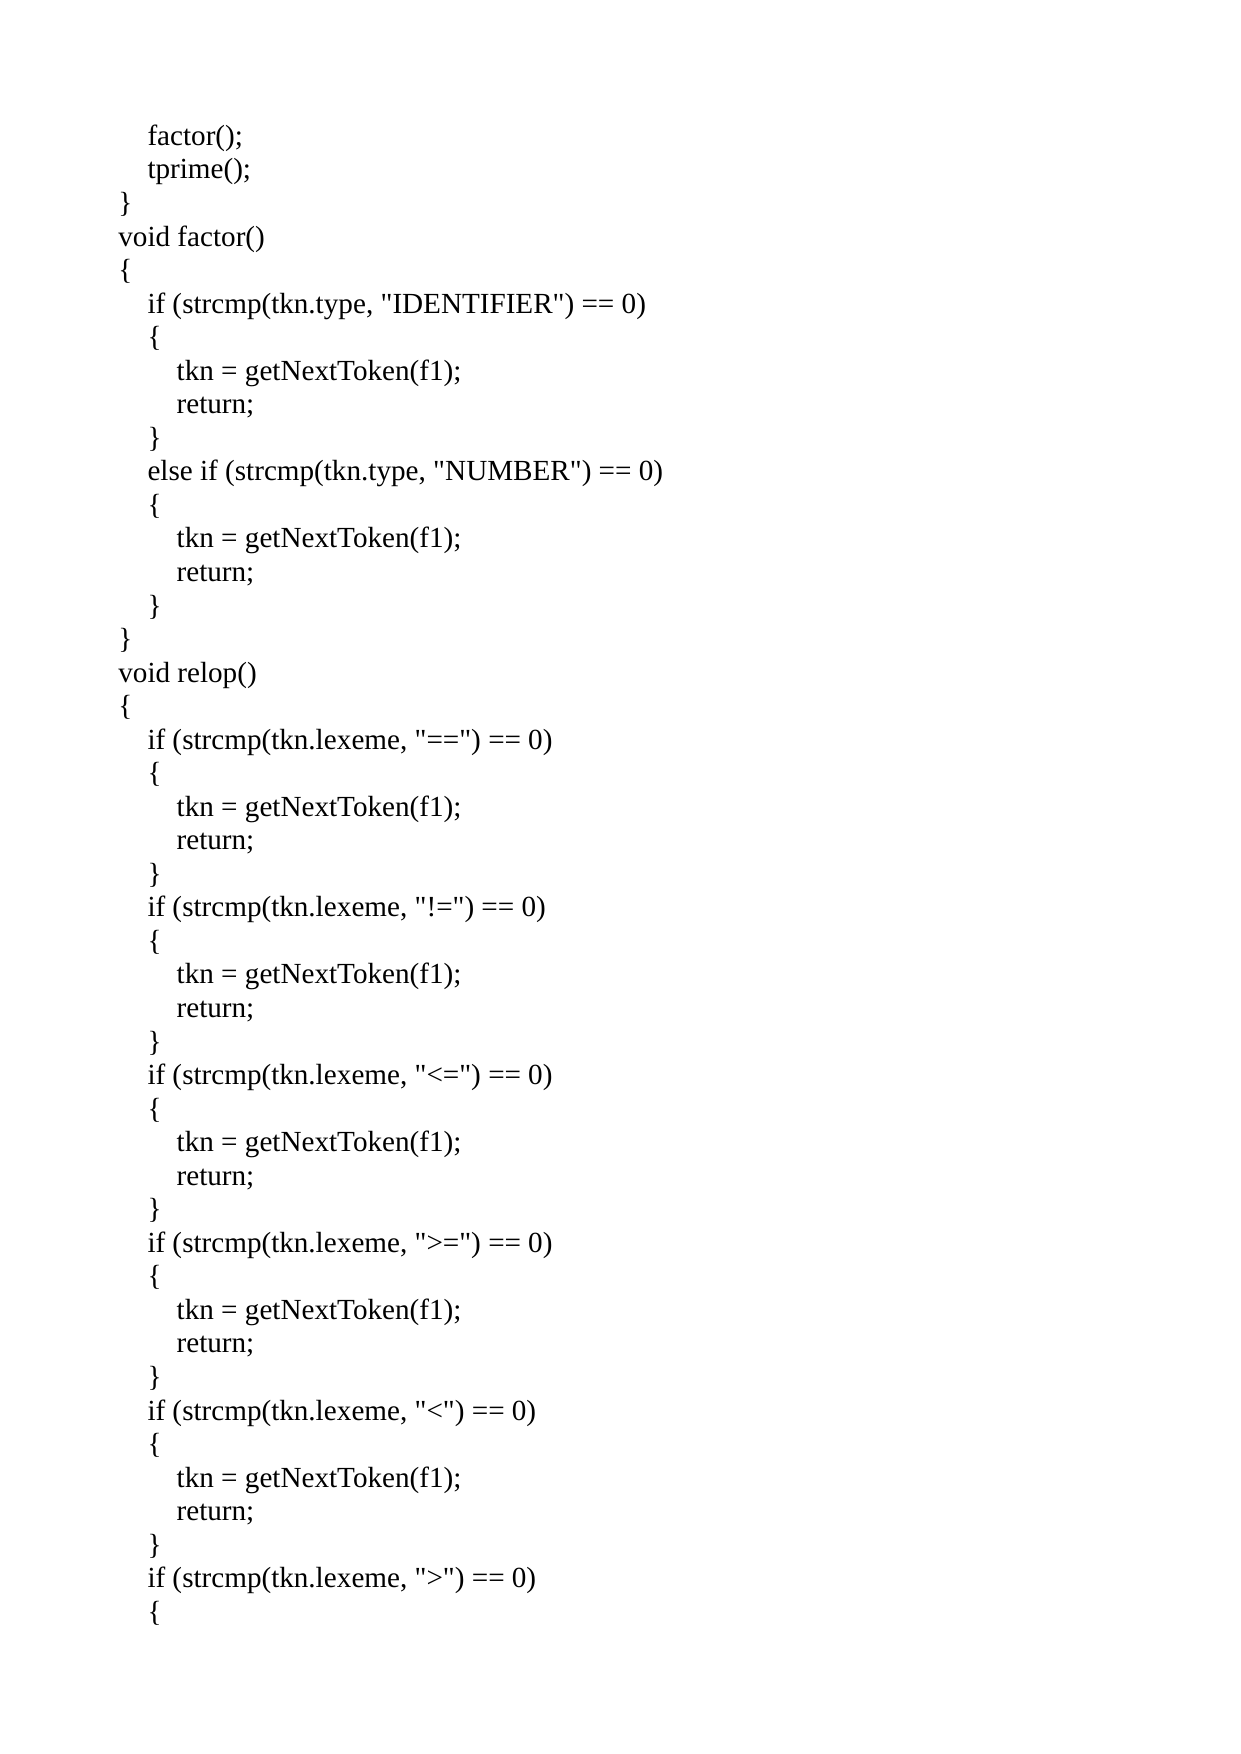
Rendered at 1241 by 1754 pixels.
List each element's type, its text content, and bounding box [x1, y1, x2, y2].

text { [118, 487, 1122, 521]
text tkn = getNextToken(f1); [118, 353, 1122, 386]
text } [118, 185, 1122, 219]
text { [118, 319, 1122, 353]
text } [118, 420, 1122, 453]
text tkn = getNextToken(f1); [118, 957, 1122, 990]
text } [118, 588, 1122, 621]
text } [118, 1191, 1122, 1225]
text { [118, 688, 1122, 722]
text return; [118, 1326, 1122, 1359]
text return; [118, 1493, 1122, 1527]
text tkn = getNextToken(f1); [118, 1460, 1122, 1493]
text tkn = getNextToken(f1); [118, 1124, 1122, 1158]
text return; [118, 554, 1122, 588]
text } [118, 856, 1122, 889]
text void relop() [118, 655, 1122, 688]
text return; [118, 990, 1122, 1024]
text void factor() [118, 219, 1122, 252]
text if (strcmp(tkn.lexeme, ">=") == 0) [118, 1225, 1122, 1258]
text return; [118, 1158, 1122, 1191]
text { [118, 1594, 1122, 1627]
text } [118, 1024, 1122, 1057]
text { [118, 1426, 1122, 1460]
text } [118, 1359, 1122, 1393]
text { [118, 1091, 1122, 1124]
text tprime(); [118, 152, 1122, 185]
text if (strcmp(tkn.lexeme, "<") == 0) [118, 1393, 1122, 1426]
text { [118, 1258, 1122, 1292]
text { [118, 923, 1122, 957]
text tkn = getNextToken(f1); [118, 521, 1122, 554]
text { [118, 252, 1122, 286]
text if (strcmp(tkn.lexeme, ">") == 0) [118, 1560, 1122, 1594]
text if (strcmp(tkn.lexeme, "!=") == 0) [118, 889, 1122, 923]
text if (strcmp(tkn.lexeme, "<=") == 0) [118, 1057, 1122, 1091]
text tkn = getNextToken(f1); [118, 789, 1122, 822]
text else if (strcmp(tkn.type, "NUMBER") == 0) [118, 453, 1122, 487]
text { [118, 755, 1122, 789]
text factor(); [118, 118, 1122, 152]
text } [118, 621, 1122, 655]
text return; [118, 822, 1122, 856]
text return; [118, 386, 1122, 420]
text if (strcmp(tkn.type, "IDENTIFIER") == 0) [118, 286, 1122, 319]
text } [118, 1527, 1122, 1560]
text if (strcmp(tkn.lexeme, "==") == 0) [118, 722, 1122, 755]
text tkn = getNextToken(f1); [118, 1292, 1122, 1326]
